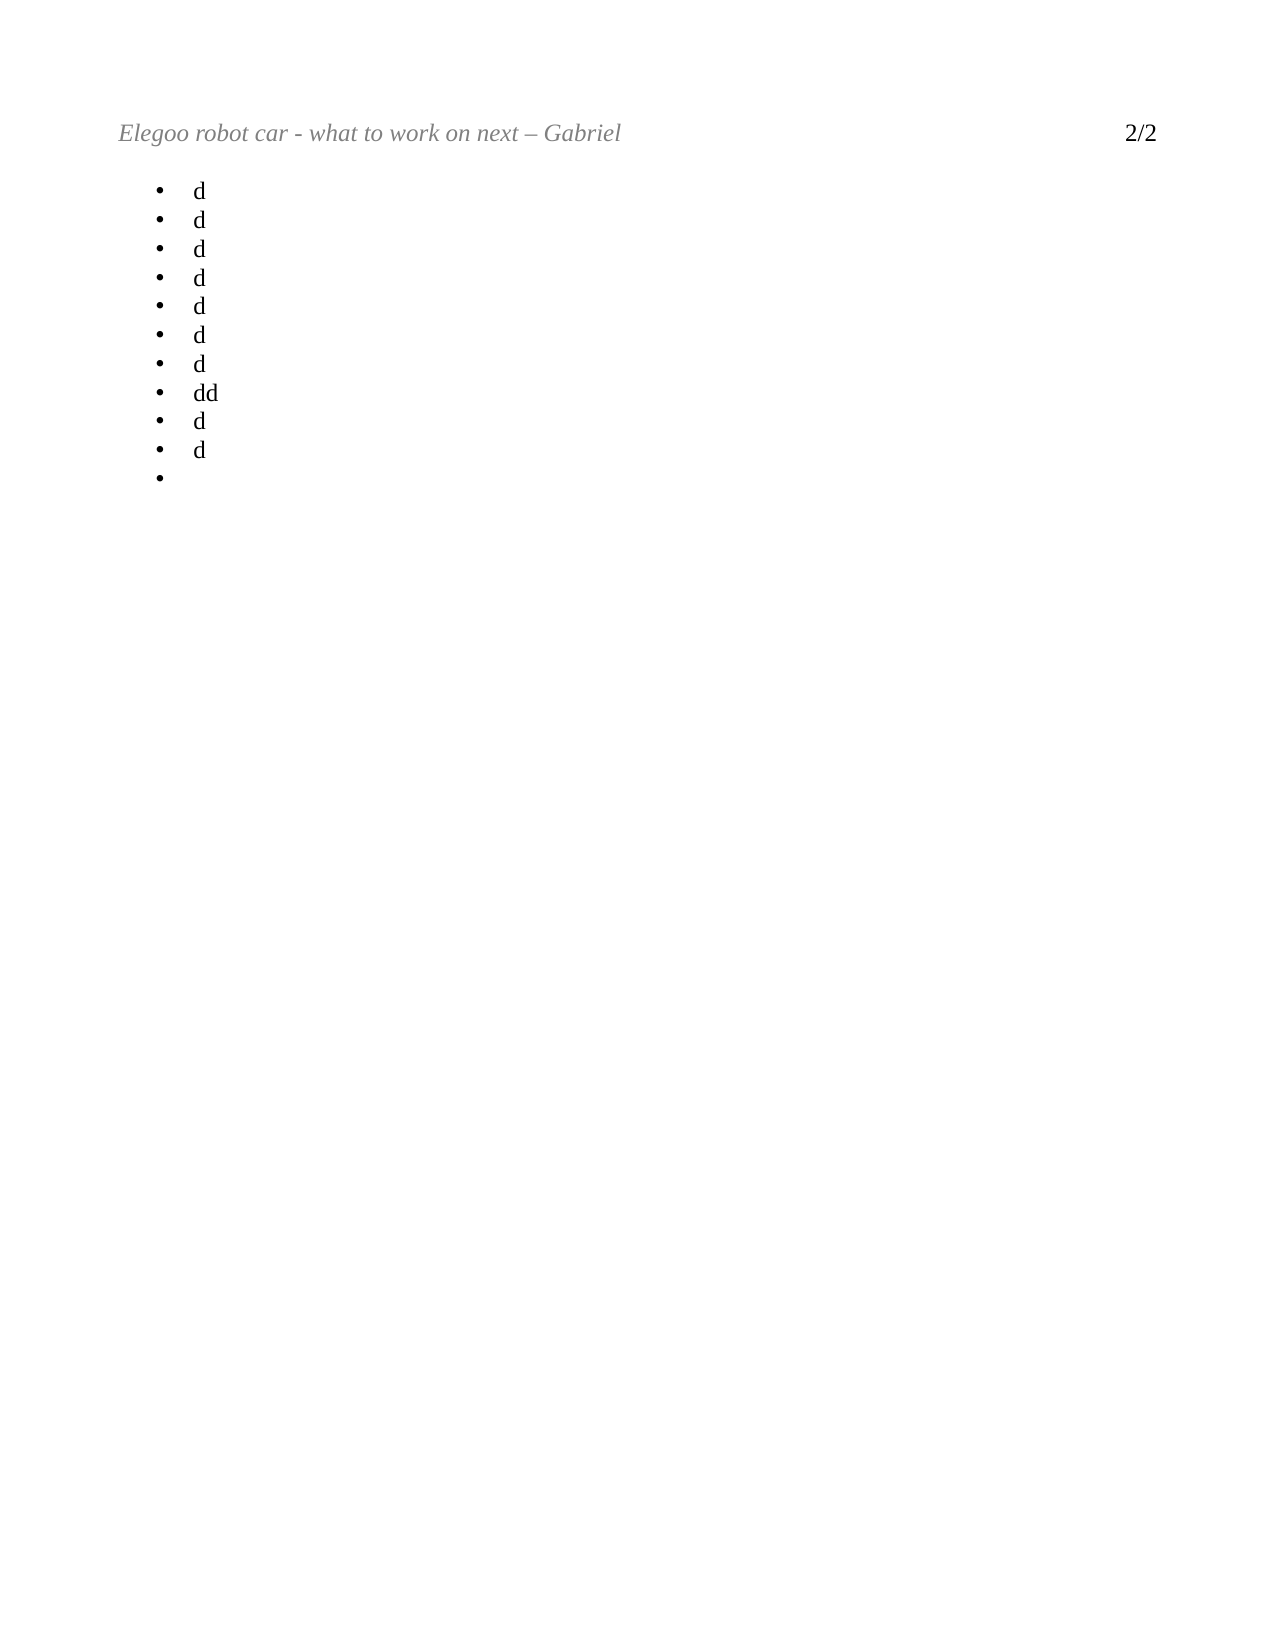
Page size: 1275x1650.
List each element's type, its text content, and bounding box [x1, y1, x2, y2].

list d [156, 234, 1157, 263]
list d [156, 205, 1157, 234]
list d [156, 176, 1157, 205]
list d [156, 406, 1157, 435]
list dd [156, 378, 1157, 406]
list d [156, 320, 1157, 349]
list d [156, 349, 1157, 378]
list d [156, 263, 1157, 291]
list d [156, 291, 1157, 320]
list d [156, 435, 1157, 464]
